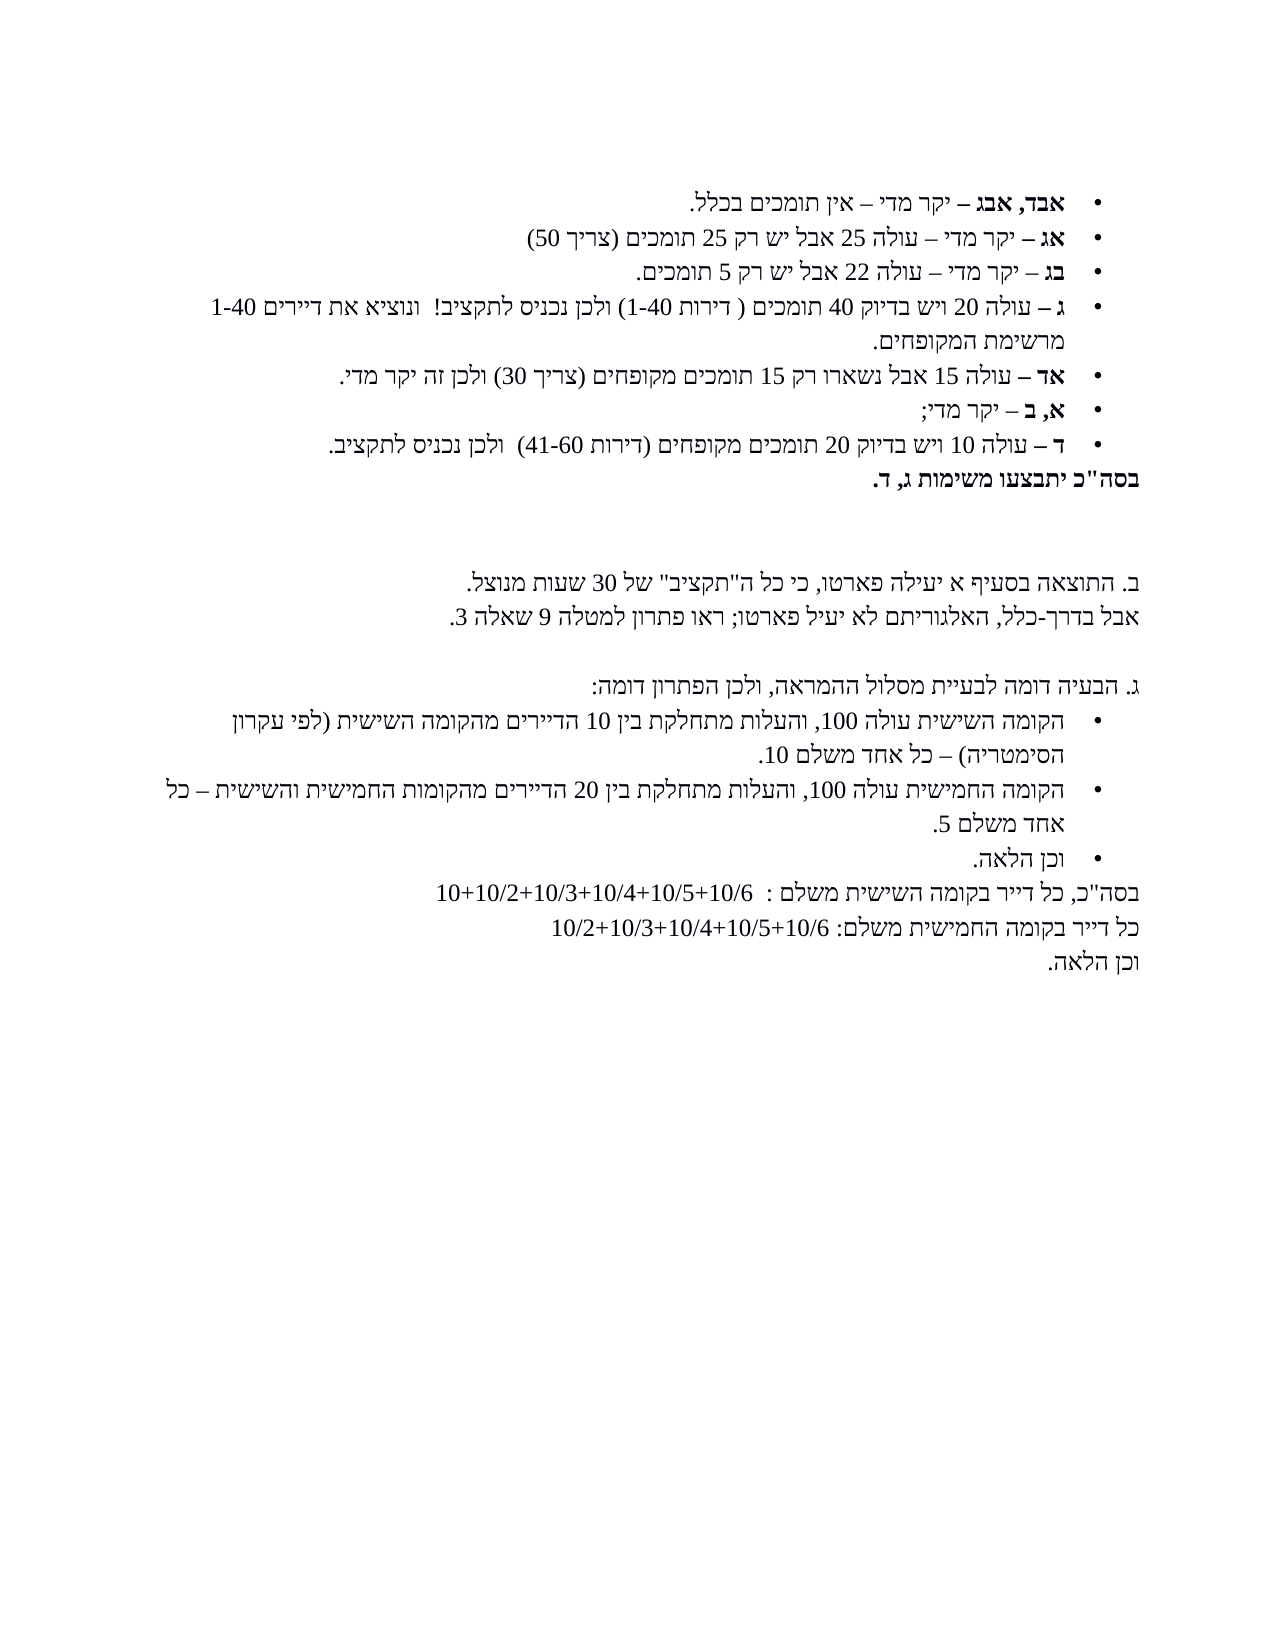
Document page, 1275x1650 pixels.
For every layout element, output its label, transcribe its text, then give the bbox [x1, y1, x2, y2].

list הקומה השישית עולה 100, והעלות מתחלקת בין 10 הדיירים מהקומה השישית (לפי עקרון הסימטריה) – כל אחד משלם 10. [135, 706, 1102, 769]
text אבל בדרך-כלל, האלגוריתם לא יעיל פארטו; ראו פתרון למטלה 9 שאלה 3. [135, 602, 1140, 631]
text כל דייר בקומה החמישית משלם: 10/2+10/3+10/4+10/5+10/6 [135, 913, 1140, 941]
list אבד, אבג – יקר מדי – אין תומכים בכלל. [135, 188, 1102, 217]
list הקומה החמישית עולה 100, והעלות מתחלקת בין 20 הדיירים מהקומות החמישית והשישית – כל אחד משלם 5. [135, 775, 1102, 838]
list וכן הלאה. [135, 844, 1102, 872]
text וכן הלאה. [135, 947, 1140, 976]
list א, ב – יקר מדי; [135, 395, 1102, 424]
text ג. הבעיה דומה לבעיית מסלול ההמראה, ולכן הפתרון דומה: [135, 671, 1140, 700]
list אג – יקר מדי – עולה 25 אבל יש רק 25 תומכים (צריך 50) [135, 223, 1102, 252]
list אד – עולה 15 אבל נשארו רק 15 תומכים מקופחים (צריך 30) ולכן זה יקר מדי. [135, 361, 1102, 390]
list בג – יקר מדי – עולה 22 אבל יש רק 5 תומכים. [135, 257, 1102, 286]
text בסה"כ, כל דייר בקומה השישית משלם : 10+10/2+10/3+10/4+10/5+10/6 [135, 878, 1140, 907]
list ג – עולה 20 ויש בדיוק 40 תומכים ( דירות 1-40) ולכן נכניס לתקציב! ונוציא את דיירים 1-40 מרשימת המקופחים. [135, 292, 1102, 355]
list ד – עולה 10 ויש בדיוק 20 תומכים מקופחים (דירות 41-60) ולכן נכניס לתקציב. [135, 430, 1102, 459]
text בסה"כ יתבצעו משימות ג, ד. [135, 464, 1140, 493]
text ב. התוצאה בסעיף א יעילה פארטו, כי כל ה"תקציב" של 30 שעות מנוצל. [135, 568, 1140, 597]
